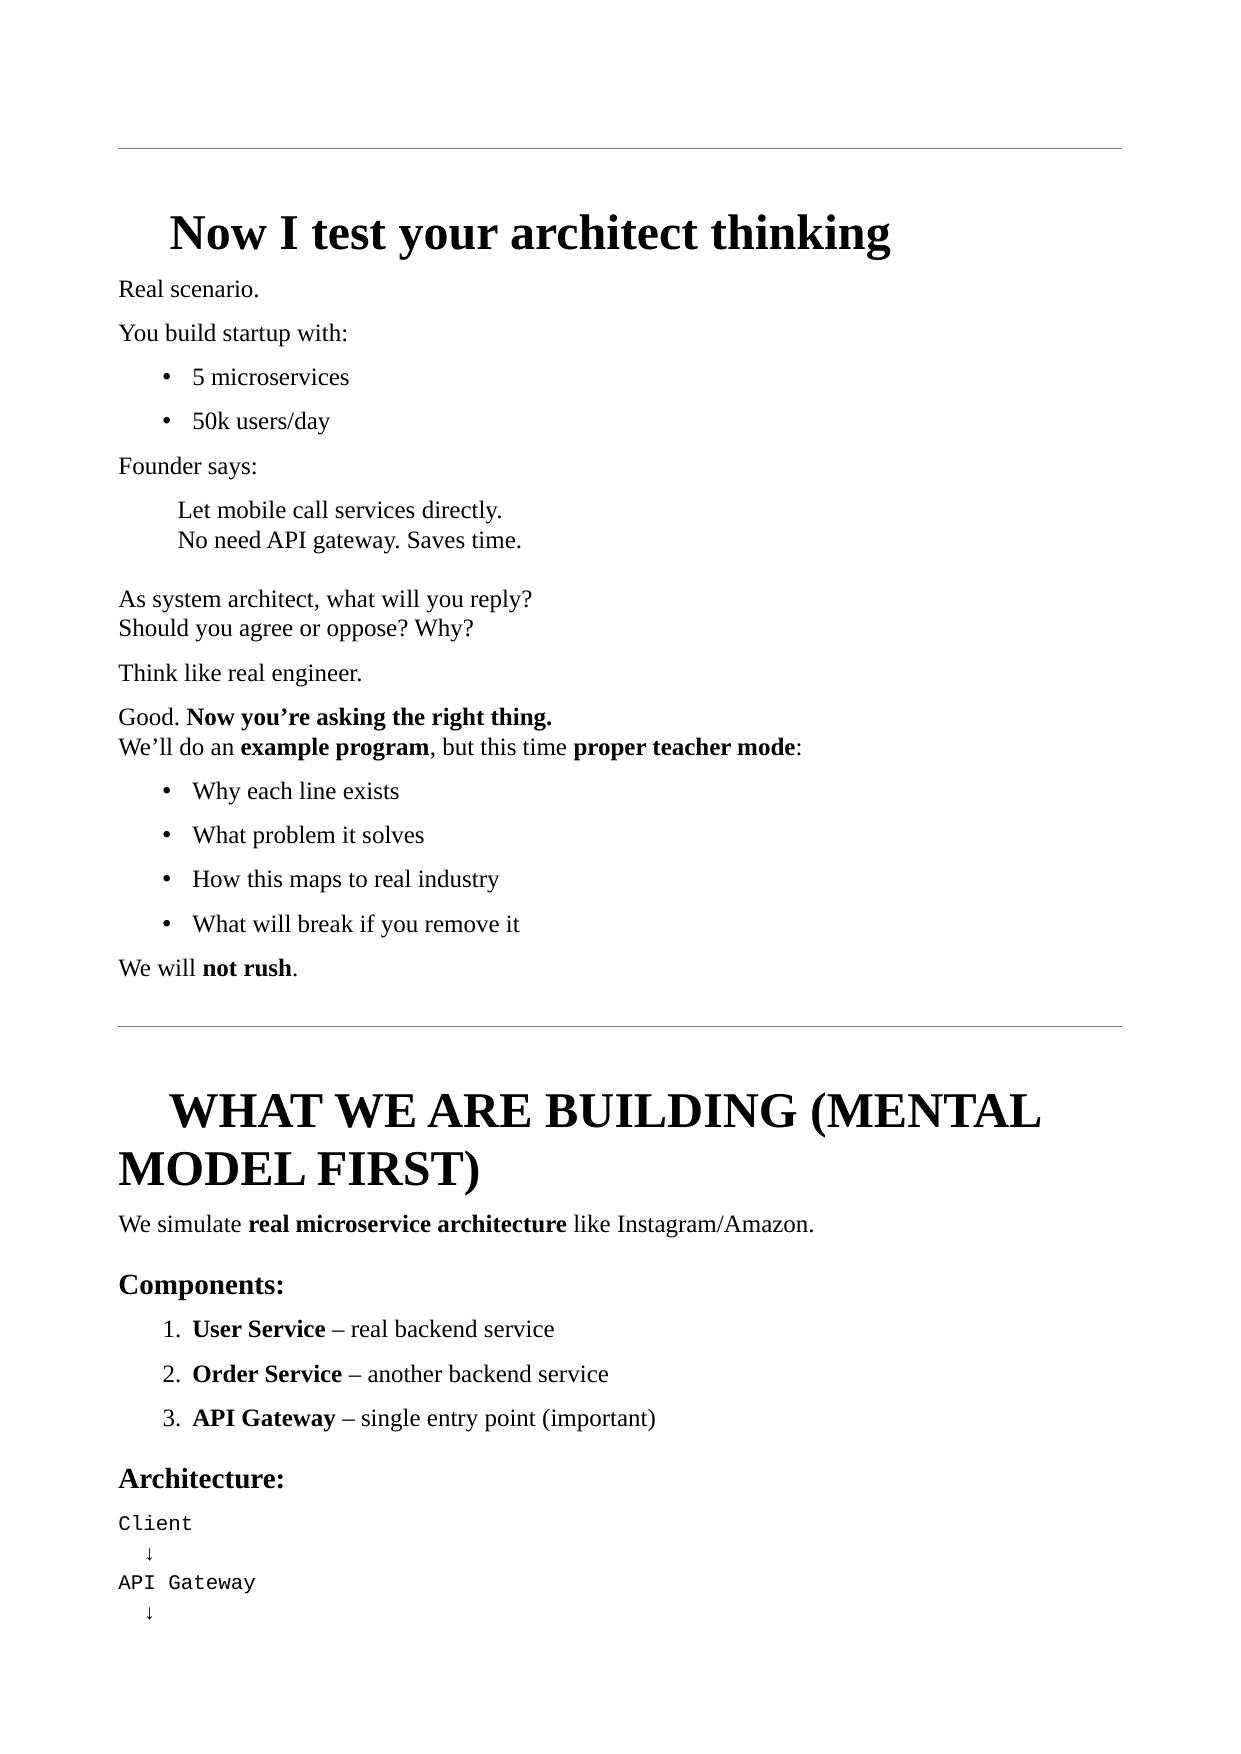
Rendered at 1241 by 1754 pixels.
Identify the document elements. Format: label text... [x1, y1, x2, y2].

text Let mobile call services directly. No need API gateway. Saves time. [177, 494, 1063, 553]
text API Gateway [118, 1566, 1122, 1596]
list What problem it solves [162, 819, 1122, 849]
text You build startup with: [118, 317, 1122, 347]
text As system architect, what will you reply? Should you agree or oppose? Why? [118, 583, 1122, 642]
subtitle Architecture: [118, 1461, 1122, 1494]
text Real scenario. [118, 273, 1122, 302]
list How this maps to real industry [162, 864, 1122, 893]
list What will break if you remove it [162, 908, 1122, 938]
subtitle Components: [118, 1267, 1122, 1301]
text Good. Now you’re asking the right thing. We’ll do an example program, but this time proper teacher mode: [118, 701, 1122, 761]
list User Service – real backend service [162, 1313, 1122, 1343]
text We will not rush. [118, 952, 1122, 982]
list Why each line exists [162, 775, 1122, 805]
text ↓ [118, 1537, 1122, 1566]
list Order Service – another backend service [162, 1358, 1122, 1387]
list 5 microservices [162, 361, 1122, 391]
subtitle 🧠 Now I test your architect thinking [118, 203, 1122, 260]
list 50k users/day [162, 406, 1122, 435]
subtitle 🎯 WHAT WE ARE BUILDING (MENTAL MODEL FIRST) [118, 1081, 1122, 1196]
text We simulate real microservice architecture like Instagram/Amazon. [118, 1208, 1122, 1238]
text Founder says: [118, 450, 1122, 479]
text Client [118, 1507, 1122, 1537]
list API Gateway – single entry point (important) [162, 1402, 1122, 1432]
text Think like real engineer. [118, 657, 1122, 687]
text ↓ [118, 1596, 1122, 1626]
